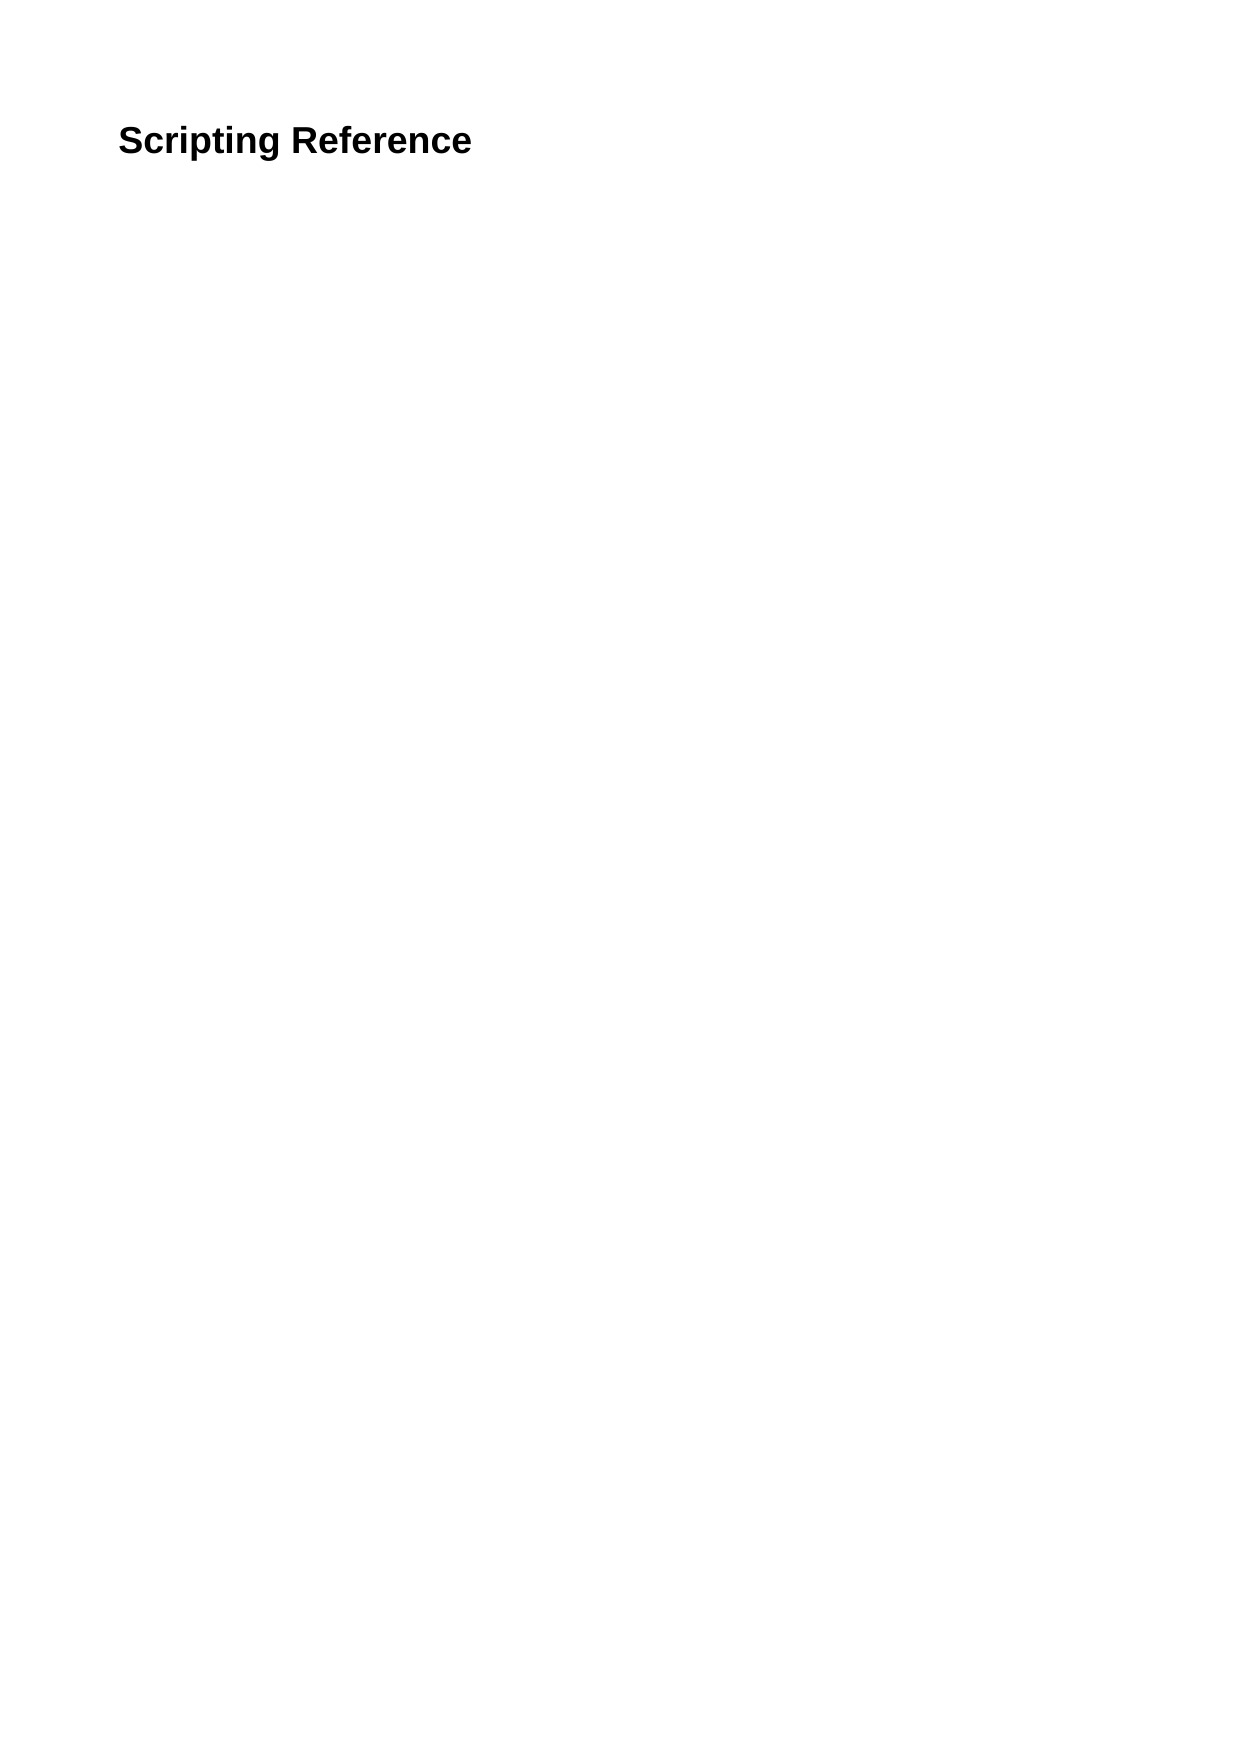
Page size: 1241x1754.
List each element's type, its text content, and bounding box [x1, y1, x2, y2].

subtitle Scripting Reference [118, 118, 1122, 161]
